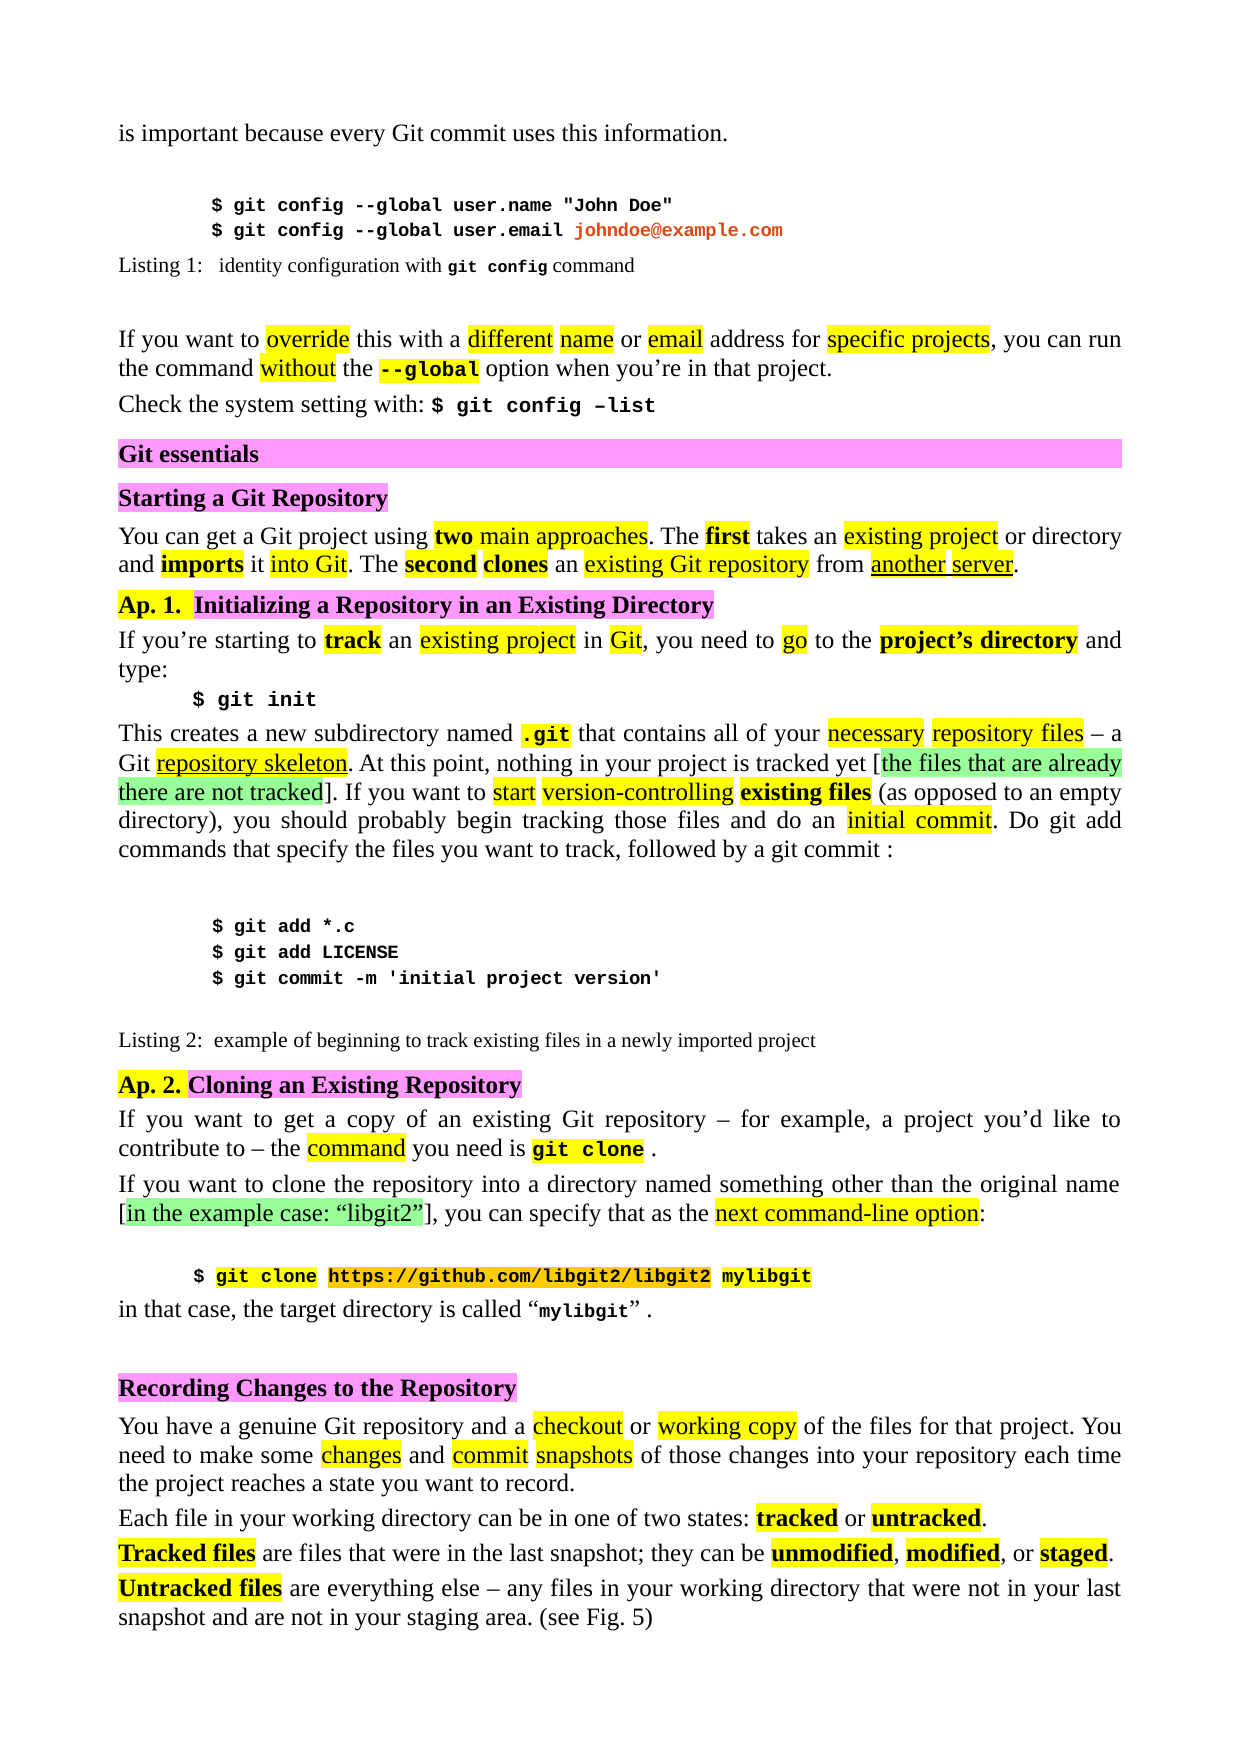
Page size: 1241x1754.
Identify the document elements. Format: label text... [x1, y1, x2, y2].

subtitle Ap. 1. Initializing a Repository in an Existing Directory [118, 590, 1114, 619]
subtitle Recording Changes to the Repository [118, 1373, 1122, 1402]
text $ git init [192, 689, 1122, 712]
text If you want to get a copy of an existing Git repository – for example, a project you’d like to contribute to – the command you need is git clone . [118, 1104, 1122, 1163]
text Untracked files are everything else – any files in your working directory that were not in your last snapshot and are not in your staging area. (see Fig. 5) [118, 1573, 1122, 1630]
text Each file in your working directory can be in one of two states: tracked or untracked. [118, 1503, 1122, 1532]
text If you want to clone the repository into a directory named something other than the original name [in the example case: “libgit2”], you can specify that as the next command-line option: [118, 1169, 1122, 1226]
text You have a genuine Git repository and a checkout or working copy of the files for that project. You need to make some changes and commit snapshots of those changes into your repository each time the project reaches a state you want to record. [118, 1411, 1122, 1497]
table_header Listing 2: example of beginning to track existing files in a newly imported project [118, 1021, 1122, 1058]
subtitle Starting a Git Repository [118, 483, 1122, 512]
text If you’re starting to track an existing project in Git, you need to go to the project’s directory and type: [118, 625, 1122, 683]
table_header Listing 1: identity configuration with git config command [118, 246, 1122, 284]
text in that case, the target directory is called “mylibgit” . [118, 1294, 1122, 1323]
text You can get a Git project using two main approaches. The first takes an existing project or directory and imports it into Git. The second clones an existing Git repository from another server. [118, 521, 1122, 578]
subtitle Ap. 2. Cloning an Existing Repository [118, 1070, 1114, 1098]
text If you want to override this with a different name or email address for specific projects, you can run the command without the --global option when you’re in that project. [118, 324, 1122, 383]
text is important because every Git commit uses this information. [118, 118, 1122, 147]
text Tracked files are files that were in the last snapshot; they can be unmodified, modified, or staged. [118, 1538, 1122, 1567]
text Check the system setting with: $ git config –list [118, 389, 1122, 418]
subtitle Git essentials [118, 439, 1122, 468]
text $ git clone https://github.com/libgit2/libgit2 mylibgit [193, 1267, 1122, 1288]
text This creates a new subdirectory named .git that contains all of your necessary repository files – a Git repository skeleton. At this point, nothing in your project is tracked yet [the files that are already there are not tracked]. If you want to start version-controlling existing files (as opposed to an empty directory), you should probably begin tracking those files and do an initial commit. Do git add commands that specify the files you want to track, followed by a git commit : [118, 718, 1122, 863]
